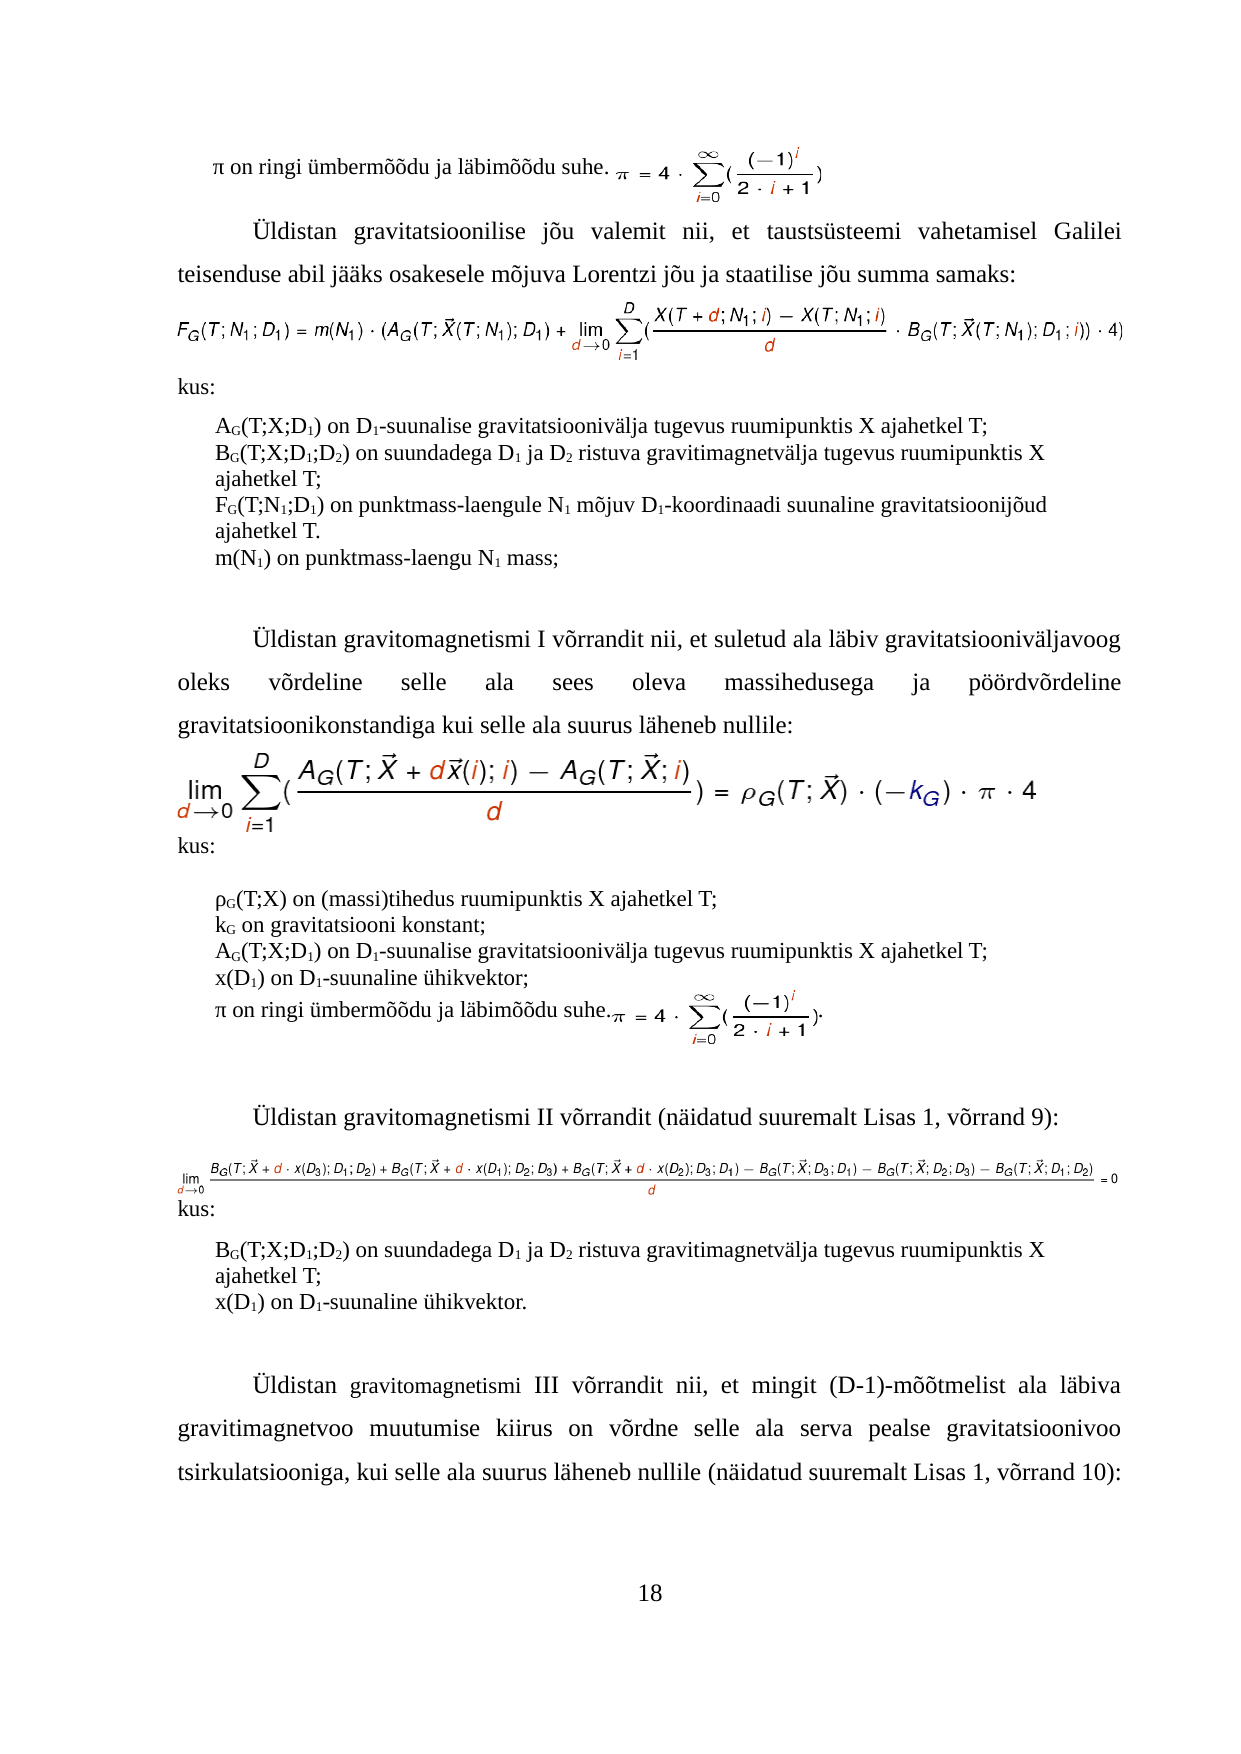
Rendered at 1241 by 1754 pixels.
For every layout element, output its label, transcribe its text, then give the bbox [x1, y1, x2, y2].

text ρG(T;X) on (massi)tihedus ruumipunktis X ajahetkel T; kG on gravitatsiooni konstant; AG(T;X;D1) on D1-suunalise gravitatsioonivälja tugevus ruumipunktis X ajahetkel T; x(D1) on D1-suunaline ühikvektor; π on ringi ümbermõõdu ja läbimõõdu suhe.. [215, 885, 1122, 1044]
text Üldistan gravitomagnetismi II võrrandit (näidatud suuremalt Lisas 1, võrrand 9): [177, 1102, 1122, 1131]
text Üldistan gravitomagnetismi III võrrandit nii, et mingit (D-1)-mõõtmelist ala läbiva gravitimagnetvoo muutumise kiirus on võrdne selle ala serva pealse gravitatsioonivoo tsirkulatsiooniga, kui selle ala suurus läheneb nullile (näidatud suuremalt Lisas 1, võrrand 10): [177, 1370, 1122, 1485]
text kus: [177, 754, 1122, 858]
picture [177, 753, 1036, 832]
text π on ringi ümbermõõdu ja läbimõõdu suhe. [213, 148, 615, 201]
picture [611, 990, 818, 1044]
text BG(T;X;D1;D2) on suundadega D1 ja D2 ristuva gravitimagnetvälja tugevus ruumipunktis X ajahetkel T; x(D1) on D1-suunaline ühikvektor. [215, 1236, 1122, 1315]
text kus: [177, 1195, 1122, 1221]
picture [177, 302, 1123, 360]
text [822, 148, 1122, 201]
picture [615, 147, 822, 202]
text Üldistan gravitomagnetismi I võrrandit nii, et suletud ala läbiv gravitatsiooniväljavoog oleks võrdeline selle ala sees oleva massihedusega ja pöördvõrdeline gravitatsioonikonstandiga kui selle ala suurus läheneb nullile: [177, 624, 1122, 739]
text kus: [177, 360, 1122, 399]
picture [177, 1159, 1123, 1195]
text Üldistan gravitatsioonilise jõu valemit nii, et taustsüsteemi vahetamisel Galilei teisenduse abil jääks osakesele mõjuva Lorentzi jõu ja staatilise jõu summa samaks: [177, 216, 1122, 288]
text AG(T;X;D1) on D1-suunalise gravitatsioonivälja tugevus ruumipunktis X ajahetkel T; BG(T;X;D1;D2) on suundadega D1 ja D2 ristuva gravitimagnetvälja tugevus ruumipunktis X ajahetkel T; FG(T;N1;D1) on punktmass-laengule N1 mõjuv D1-koordinaadi suunaline gravitatsioonijõud ajahetkel T. m(N1) on punktmass-laengu N1 mass; [215, 412, 1122, 570]
